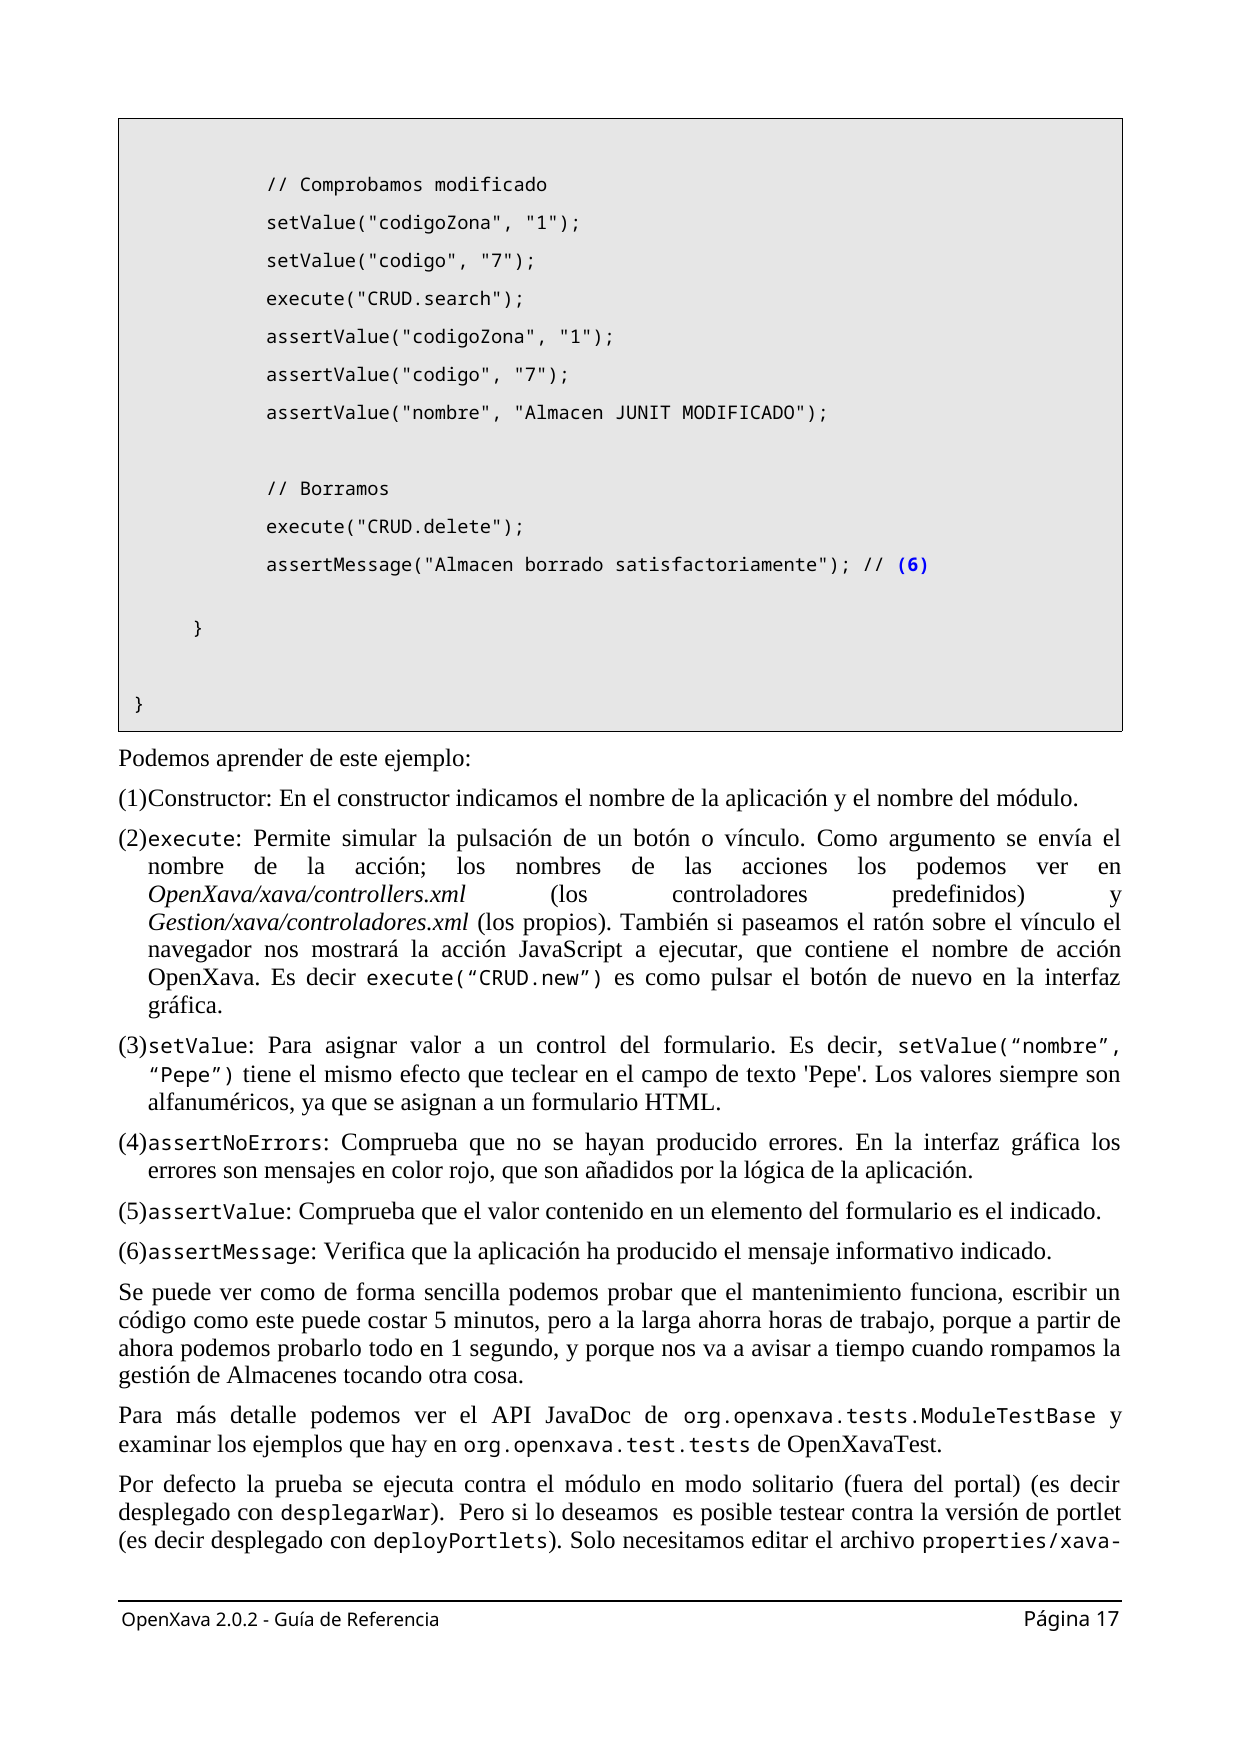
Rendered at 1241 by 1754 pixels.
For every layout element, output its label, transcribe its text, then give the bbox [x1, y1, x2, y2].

text assertMessage("Almacen borrado satisfactoriamente"); // (6) [119, 536, 1122, 600]
text } [119, 676, 1122, 731]
text assertValue("nombre", "Almacen JUNIT MODIFICADO"); [119, 384, 1122, 422]
text Para más detalle podemos ver el API JavaDoc de org.openxava.tests.ModuleTestBase y examinar los ejemplos que hay en org.openxava.test.tests de OpenXavaTest. [118, 1402, 1122, 1458]
text Se puede ver como de forma sencilla podemos probar que el mantenimiento funciona, escribir un código como este puede costar 5 minutos, pero a la larga ahorra horas de trabajo, porque a partir de ahora podemos probarlo todo en 1 segundo, y porque nos va a avisar a tiempo cuando rompamos la gestión de Almacenes tocando otra cosa. [118, 1278, 1122, 1389]
text Podemos aprender de este ejemplo: [118, 744, 1122, 771]
list setValue: Para asignar valor a un control del formulario. Es decir, setValue(“nombre”, “Pepe”) tiene el mismo efecto que teclear en el campo de texto 'Pepe'. Los valores siempre son alfanuméricos, ya que se asignan a un formulario HTML. [118, 1032, 1122, 1116]
text setValue("codigo", "7"); [119, 232, 1122, 270]
text assertValue("codigoZona", "1"); [119, 308, 1122, 346]
list assertNoErrors: Comprueba que no se hayan producido errores. En la interfaz gráfica los errores son mensajes en color rojo, que son añadidos por la lógica de la aplicación. [118, 1128, 1122, 1184]
text execute("CRUD.search"); [119, 270, 1122, 308]
text // Borramos [119, 460, 1122, 498]
text } [119, 600, 1122, 638]
text assertValue("codigo", "7"); [119, 346, 1122, 384]
list execute: Permite simular la pulsación de un botón o vínculo. Como argumento se envía el nombre de la acción; los nombres de las acciones los podemos ver en OpenXava/xava/controllers.xml (los controladores predefinidos) y Gestion/xava/controladores.xml (los propios). También si paseamos el ratón sobre el vínculo el navegador nos mostrará la acción JavaScript a ejecutar, que contiene el nombre de acción OpenXava. Es decir execute(“CRUD.new”) es como pulsar el botón de nuevo en la interfaz gráfica. [118, 824, 1122, 1019]
list Constructor: En el constructor indicamos el nombre de la aplicación y el nombre del módulo. [118, 784, 1122, 812]
list assertValue: Comprueba que el valor contenido en un elemento del formulario es el indicado. [118, 1197, 1122, 1225]
text execute("CRUD.delete"); [119, 498, 1122, 536]
list assertMessage: Verifica que la aplicación ha producido el mensaje informativo indicado. [118, 1237, 1122, 1266]
text Por defecto la prueba se ejecuta contra el módulo en modo solitario (fuera del portal) (es decir desplegado con desplegarWar). Pero si lo deseamos es posible testear contra la versión de portlet (es decir desplegado con deployPortlets). Solo necesitamos editar el archivo properties/xava- [118, 1471, 1122, 1555]
text setValue("codigoZona", "1"); [119, 194, 1122, 232]
text // Comprobamos modificado [119, 156, 1122, 194]
